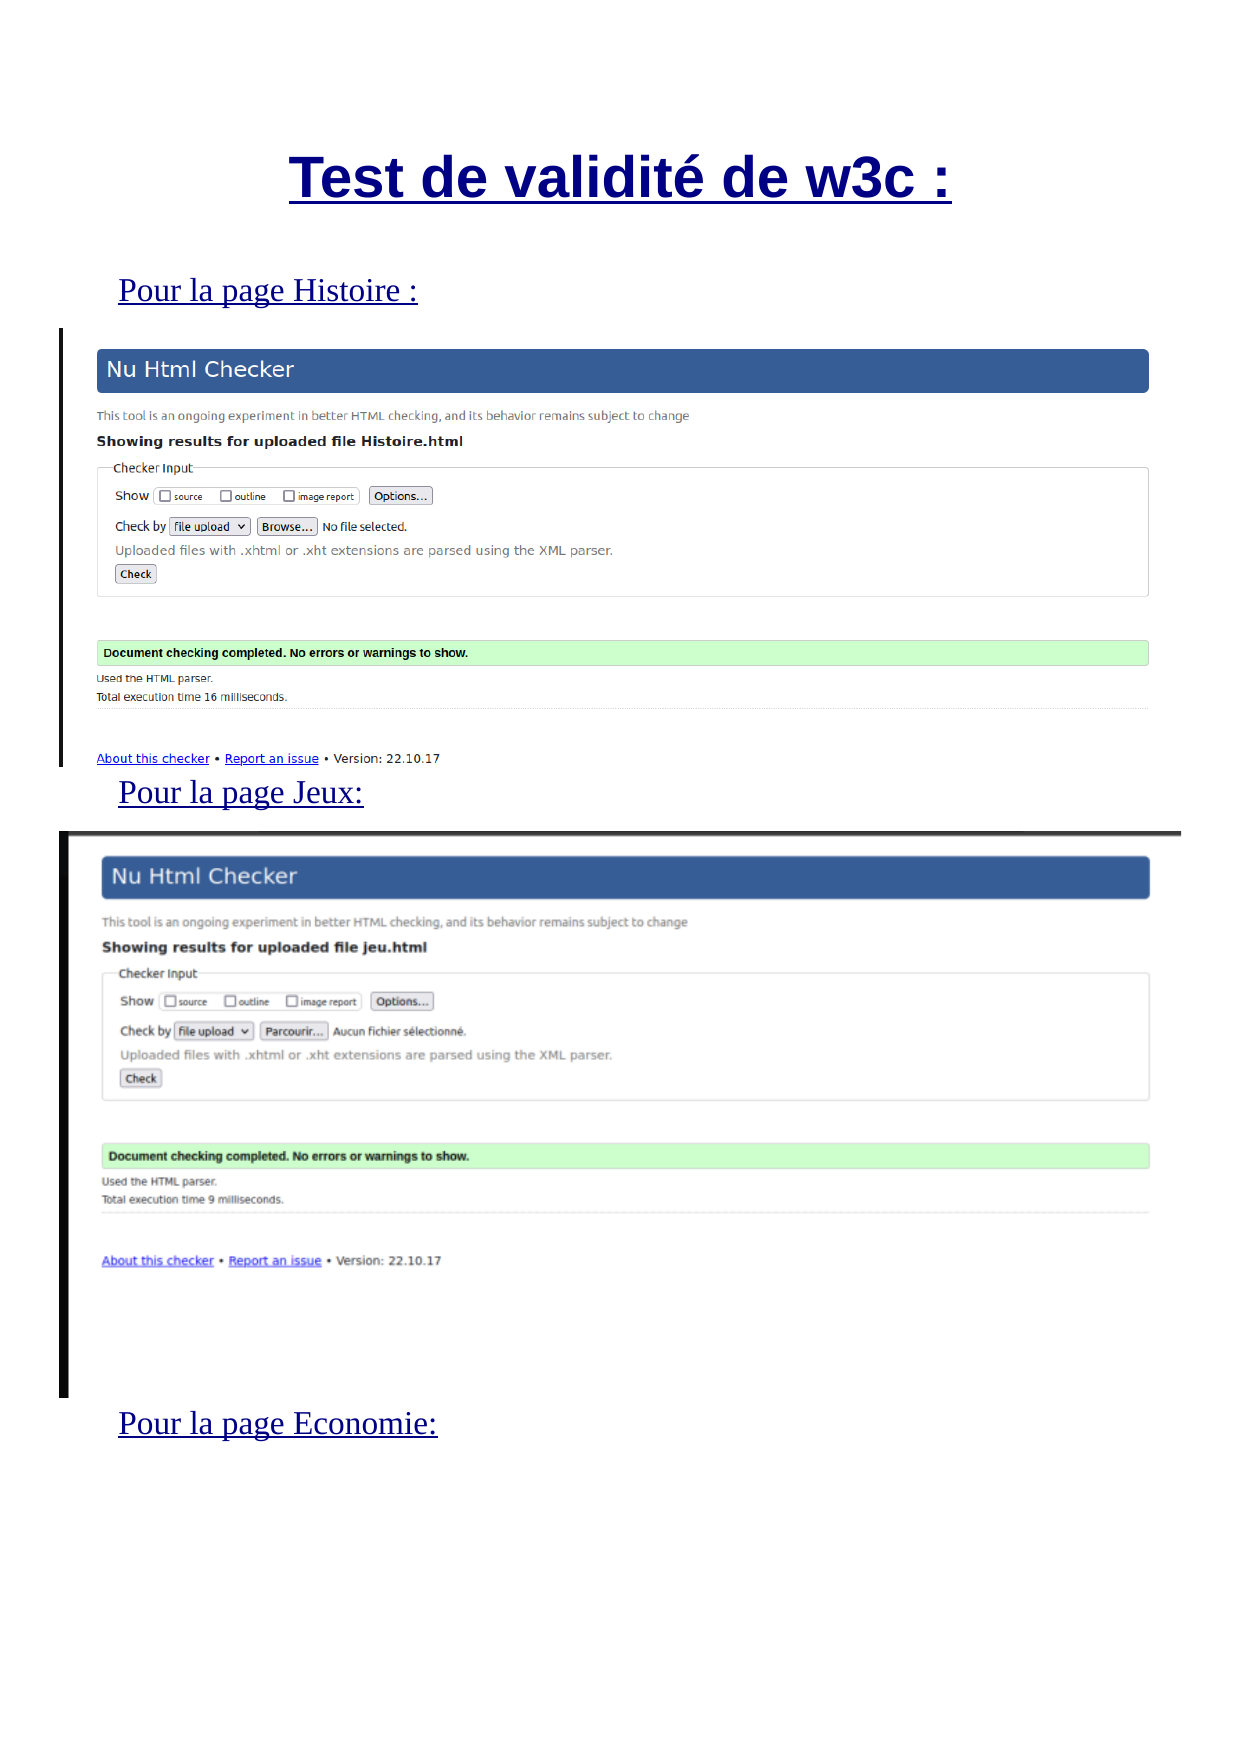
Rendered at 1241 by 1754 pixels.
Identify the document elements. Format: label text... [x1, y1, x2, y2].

title Test de validité de w3c : [118, 143, 1122, 210]
picture [59, 328, 1182, 767]
text Pour la page Economie: [118, 1398, 1122, 1441]
picture [59, 831, 1182, 1398]
text Pour la page Jeux: [118, 767, 1122, 811]
text Pour la page Histoire : [118, 270, 1122, 309]
